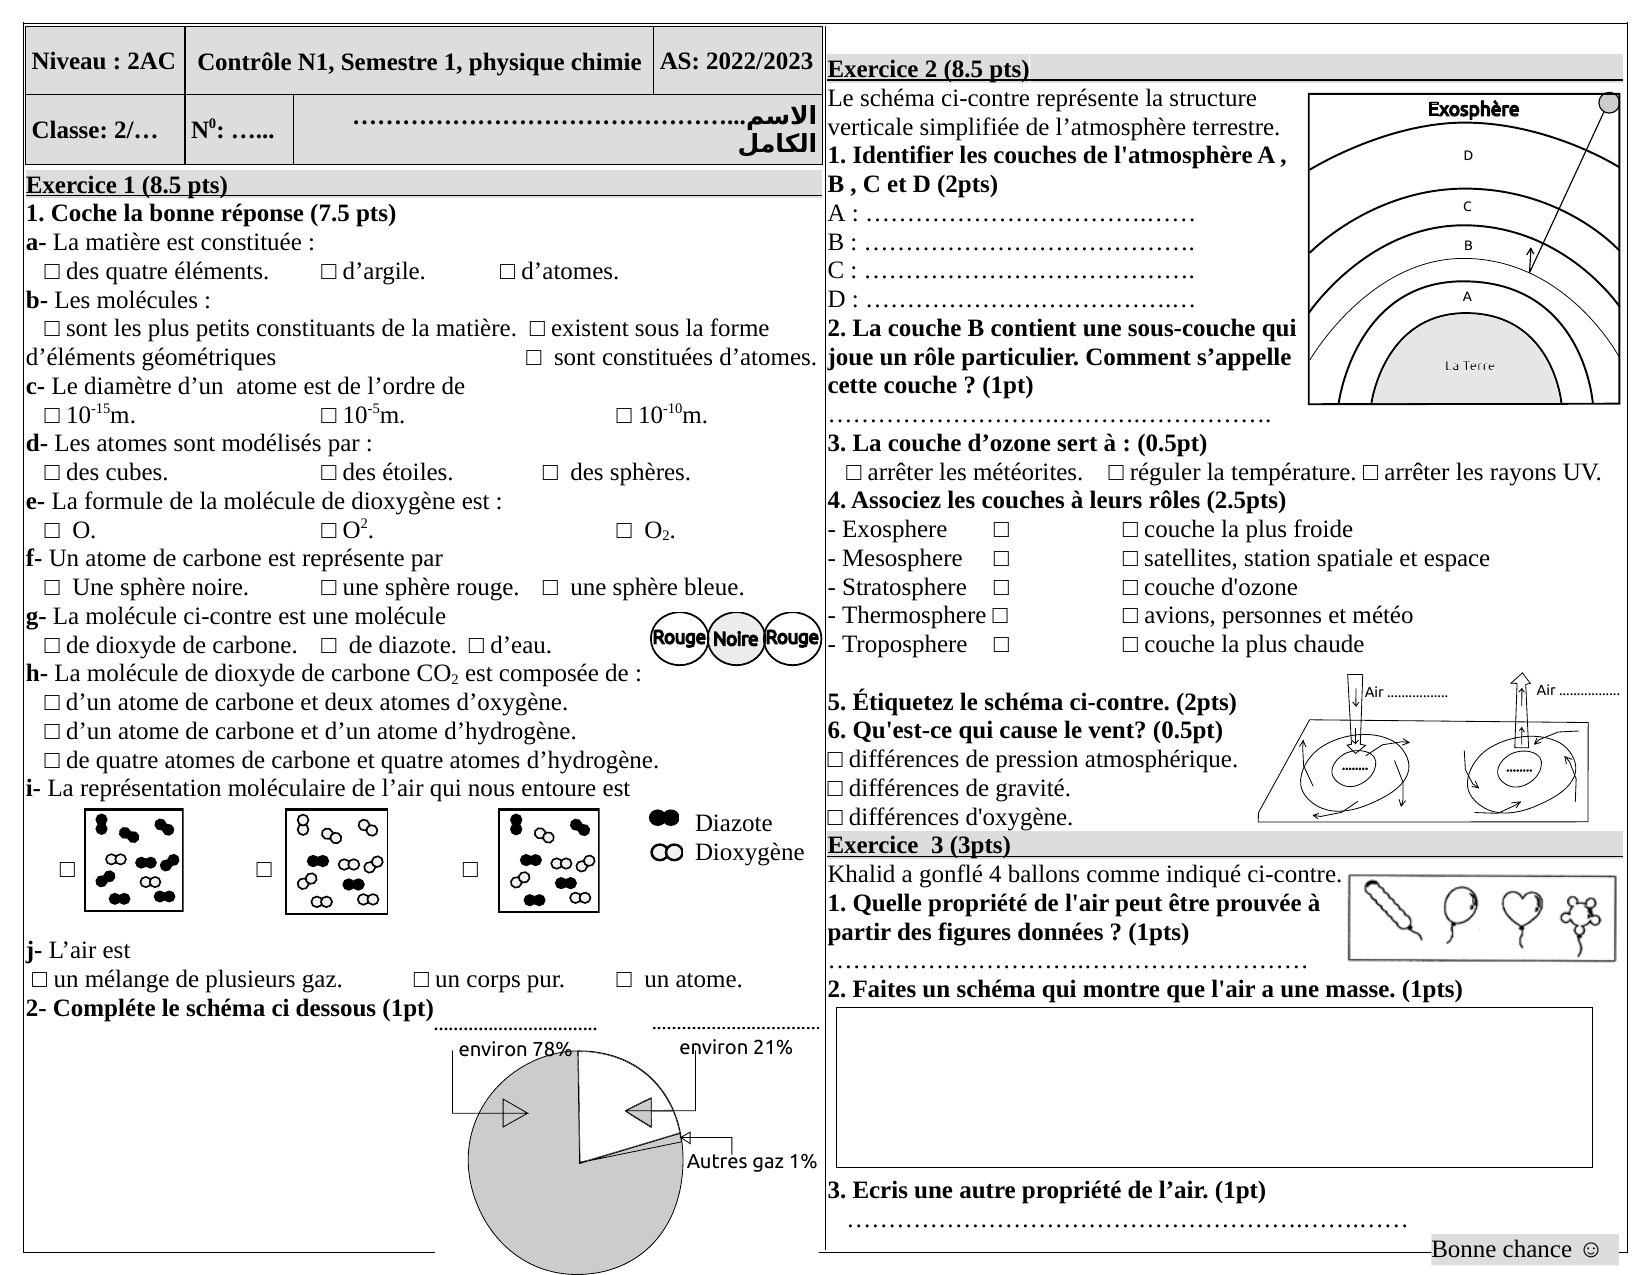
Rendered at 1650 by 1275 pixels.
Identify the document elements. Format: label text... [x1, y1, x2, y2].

table_header □ [251, 802, 279, 936]
text i- La représentation moléculaire de l’air qui nous entoure est [26, 773, 823, 802]
text 1. Identifier les couches de l'atmosphère A , B , C et D (2pts) [827, 141, 1307, 198]
text b- Les molécules : [26, 285, 823, 313]
table_header □ [54, 802, 77, 936]
text □ d’un atome de carbone et d’un atome d’hydrogène. [26, 716, 823, 745]
text □ différences de pression atmosphérique. [827, 744, 1258, 773]
text d- Les atomes sont modélisés par : [26, 428, 823, 457]
text □ différences de gravité. [827, 773, 1258, 802]
text 6. Qu'est-ce qui cause le vent? (0.5pt) [827, 716, 1258, 744]
text - Stratosphere □ □ couche d'ozone [827, 572, 1624, 601]
text B : …………………………………. [827, 227, 1307, 256]
text □ Une sphère noire. □ une sphère rouge. □ une sphère bleue. [26, 572, 823, 601]
text ……………………….……….……………. [827, 399, 1624, 428]
table_cell N0: …... [186, 95, 293, 164]
text 2- Compléte le schéma ci dessous (1pt) [26, 993, 823, 1022]
text 1. Quelle propriété de l'air peut être prouvée à partir des figures données ? (1pts) [827, 888, 1343, 946]
text g- La molécule ci-contre est une molécule [26, 601, 823, 630]
text □ des cubes. □ des étoiles. □ des sphères. [26, 457, 823, 486]
text - Exosphere □ □ couche la plus froide [827, 514, 1624, 543]
text c- Le diamètre d’un atome est de l’ordre de [26, 371, 823, 400]
text Exercice 1 (8.5 pts) [26, 170, 823, 198]
text Exercice 2 (8.5 pts) [827, 54, 1624, 83]
text - Mesosphere □ □ satellites, station spatiale et espace [827, 543, 1624, 572]
table_header AS: 2022/2023 [654, 27, 822, 94]
text □ des quatre éléments. □ d’argile. □ d’atomes. [26, 256, 823, 285]
text □ sont les plus petits constituants de la matière. □ existent sous la forme d’éléments géométriques □ sont constituées d’atomes. [26, 313, 823, 371]
text A : …………………………….…… [827, 198, 1307, 227]
text □ un mélange de plusieurs gaz. □ un corps pur. □ un atome. [26, 964, 823, 993]
table_header □ [457, 802, 485, 936]
text 5. Étiquetez le schéma ci-contre. (2pts) [827, 687, 1258, 716]
table_header [279, 802, 457, 936]
text ……………………………………………….…….…… [827, 1204, 1624, 1233]
table_header Contrôle N1, Semestre 1, physique chimie [186, 27, 653, 94]
text h- La molécule de dioxyde de carbone CO2 est composée de : [26, 658, 823, 687]
text 1. Coche la bonne réponse (7.5 pts) [26, 198, 823, 227]
table_header [77, 802, 251, 936]
text f- Un atome de carbone est représente par [26, 543, 823, 572]
picture [1343, 872, 1623, 963]
table_cell ………………………………………...الاسم الكامل [294, 95, 822, 164]
table_header [485, 802, 644, 936]
text ………………………….……………………… [827, 946, 1624, 974]
text C : …………………………………. [827, 256, 1307, 284]
text 4. Associez les couches à leurs rôles (2.5pts) [827, 486, 1624, 514]
text 3. La couche d’ozone sert à : (0.5pt) [827, 428, 1624, 457]
text 3. Ecris une autre propriété de l’air. (1pt) [827, 1176, 1624, 1204]
table_header [644, 802, 689, 936]
table_header Niveau : 2AC [26, 27, 184, 94]
text Exercice 3 (3pts) [827, 831, 1624, 859]
text Khalid a gonflé 4 ballons comme indiqué ci-contre. [827, 859, 1624, 888]
text a- La matière est constituée : [26, 227, 823, 256]
text □ 10-15m. □ 10-5m. □ 10-10m. [26, 400, 823, 428]
text j- L’air est [26, 936, 823, 964]
text e- La formule de la molécule de dioxygène est : [26, 486, 823, 515]
text □ de quatre atomes de carbone et quatre atomes d’hydrogène. [26, 745, 823, 773]
text 2. Faites un schéma qui montre que l'air a une masse. (1pts) [827, 974, 1624, 1003]
table_header Diazote Dioxygène [689, 802, 813, 936]
table_cell Classe: 2/… [26, 95, 184, 164]
text 2. La couche B contient une sous-couche qui joue un rôle particulier. Comment s’appelle cette couche ? (1pt) [827, 313, 1307, 399]
text - Thermosphere □ □ avions, personnes et météo [827, 601, 1624, 629]
text □ O. □ O2. □ O2. [26, 515, 823, 543]
text - Troposphere □ □ couche la plus chaude [827, 629, 1624, 658]
text □ arrêter les météorites. □ réguler la température. □ arrêter les rayons UV. [827, 457, 1624, 486]
text □ de dioxyde de carbone. □ de diazote. □ d’eau. [26, 630, 650, 658]
text □ d’un atome de carbone et deux atomes d’oxygène. [26, 687, 823, 716]
text □ différences d'oxygène. [827, 802, 1624, 831]
text Le schéma ci-contre représente la structure verticale simplifiée de l’atmosphère terrestre. [827, 83, 1624, 141]
text D : ……………………………….… [827, 284, 1307, 313]
